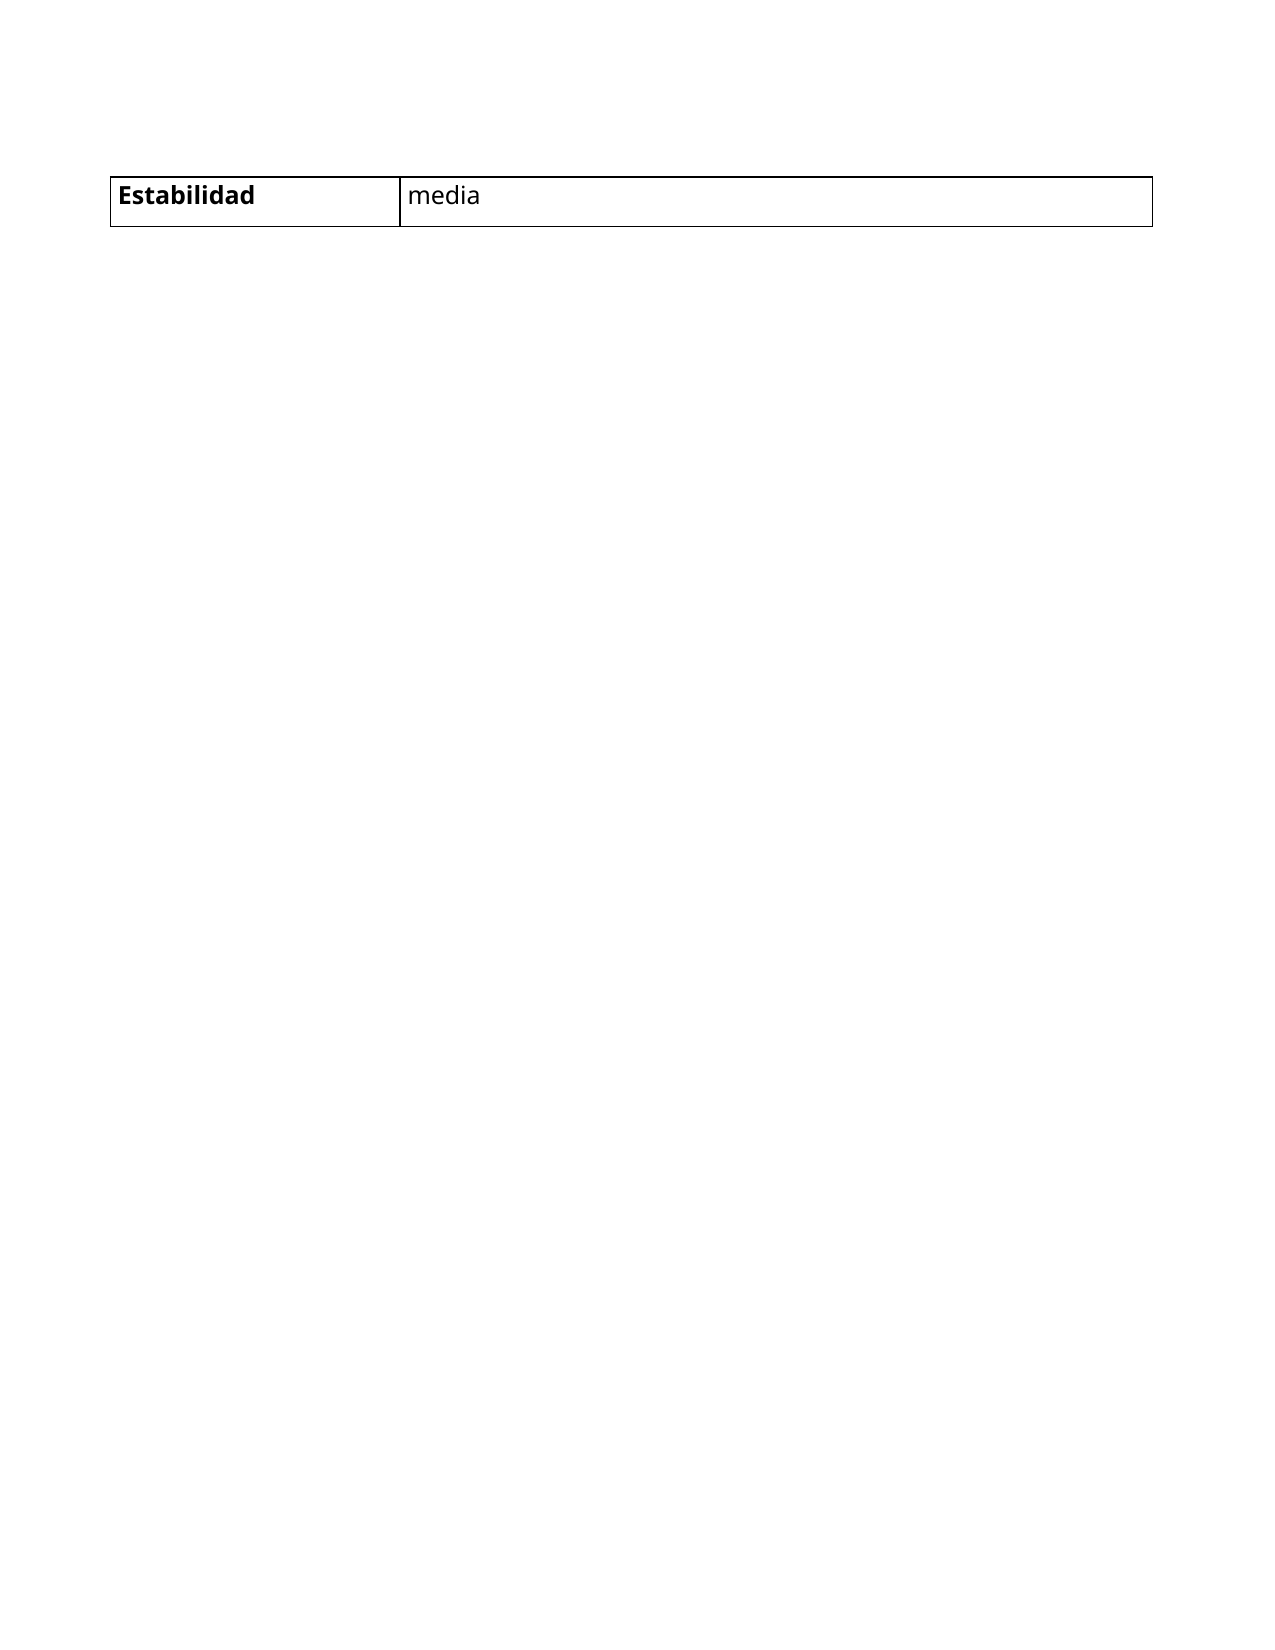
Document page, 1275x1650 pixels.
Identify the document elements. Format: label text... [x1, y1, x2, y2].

table_cell media [401, 178, 1152, 226]
table_cell Estabilidad [111, 178, 399, 226]
